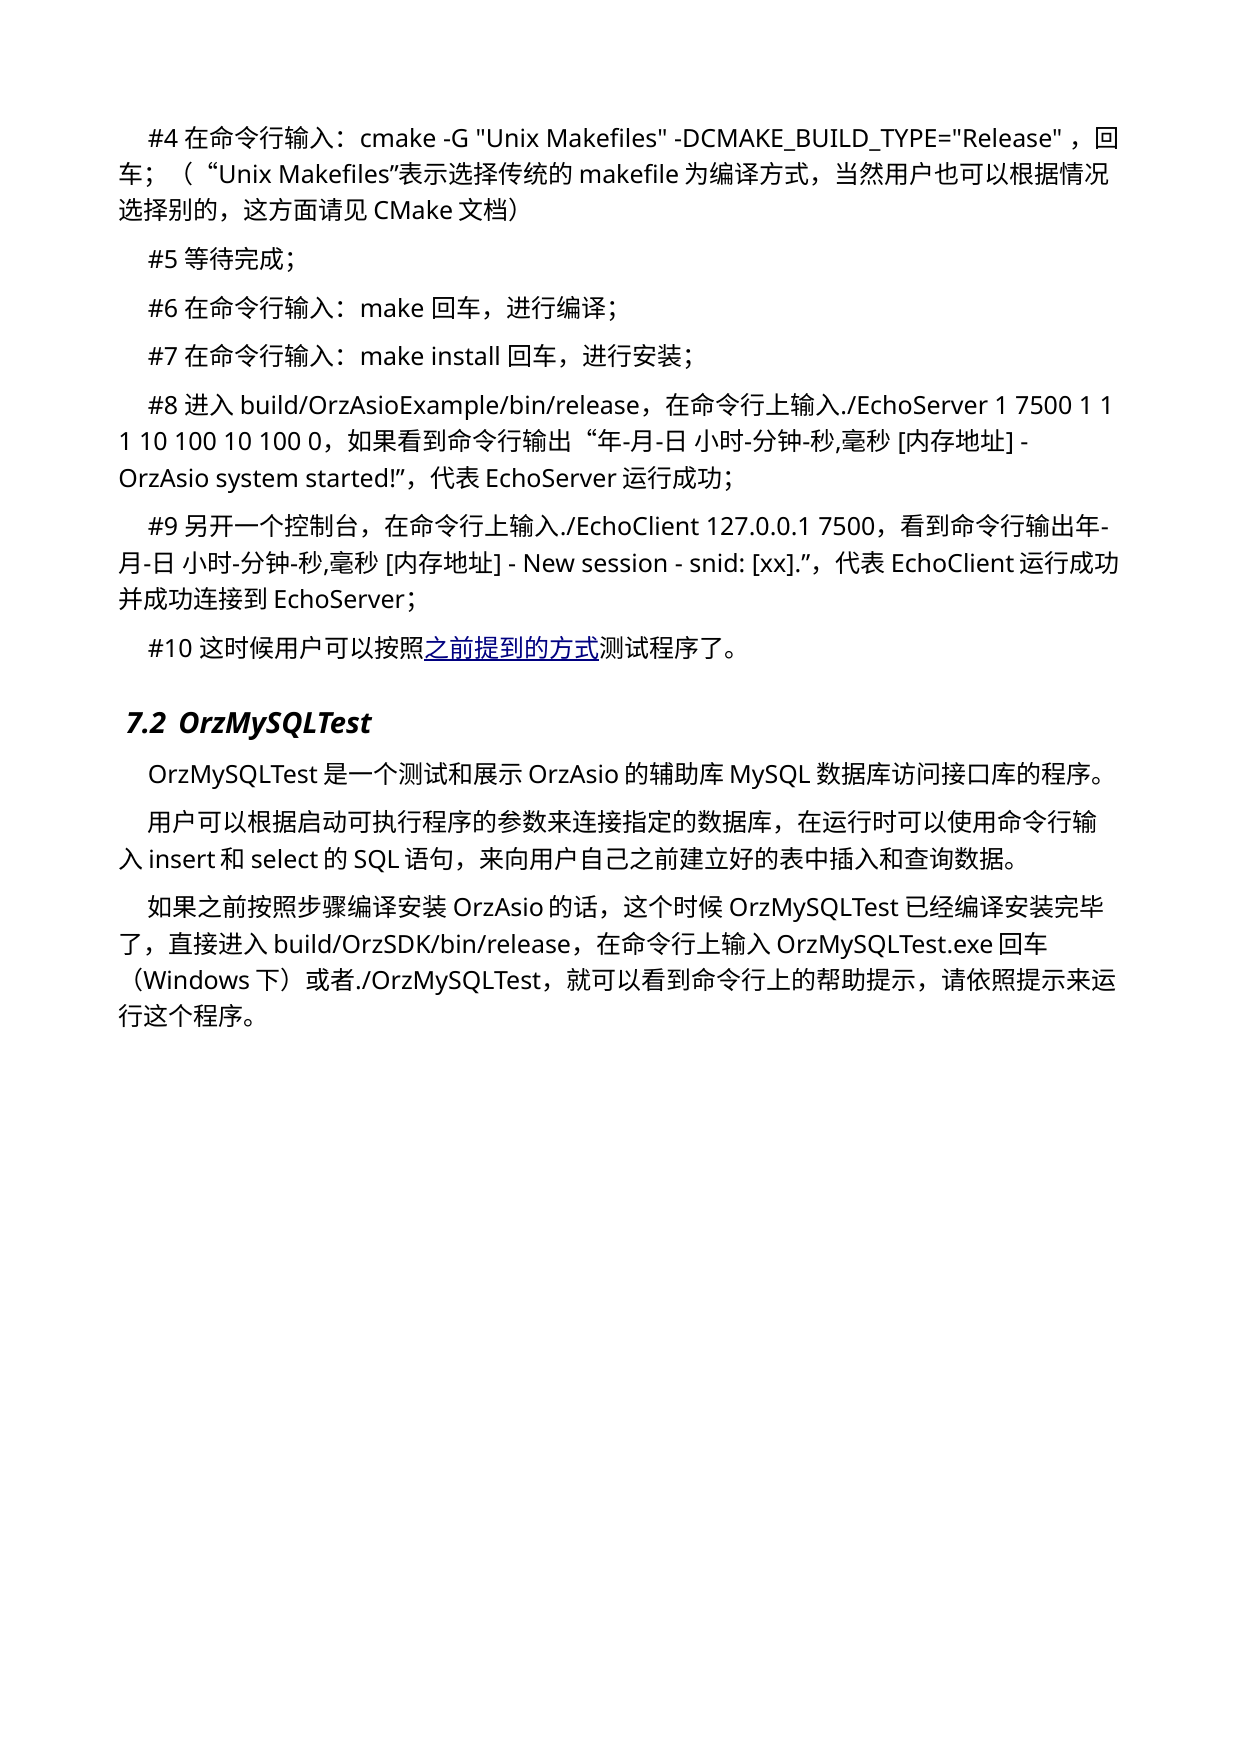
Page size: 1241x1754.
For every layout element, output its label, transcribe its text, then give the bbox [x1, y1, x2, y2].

text OrzMySQLTest是一个测试和展示OrzAsio的辅助库MySQL数据库访问接口库的程序。 [118, 754, 1122, 790]
text #9 另开一个控制台，在命令行上输入./EchoClient 127.0.0.1 7500，看到命令行输出年-月-日 小时-分钟-秒,毫秒 [内存地址] - New session - snid: [xx].”，代表EchoClient运行成功并成功连接到EchoServer； [118, 507, 1122, 616]
text #5 等待完成； [118, 239, 1122, 276]
text #4 在命令行输入：cmake -G "Unix Makefiles" -DCMAKE_BUILD_TYPE="Release" ，回车；（“Unix Makefiles”表示选择传统的makefile为编译方式，当然用户也可以根据情况选择别的，这方面请见CMake文档） [118, 118, 1122, 227]
text #7 在命令行输入：make install 回车，进行安装； [118, 337, 1122, 373]
text 如果之前按照步骤编译安装OrzAsio的话，这个时候OrzMySQLTest已经编译安装完毕了，直接进入build/OrzSDK/bin/release，在命令行上输入OrzMySQLTest.exe回车（Windows下）或者./OrzMySQLTest，就可以看到命令行上的帮助提示，请依照提示来运行这个程序。 [118, 888, 1122, 1033]
text #10 这时候用户可以按照之前提到的方式测试程序了。 [118, 628, 1122, 664]
subtitle OrzMySQLTest [118, 702, 1122, 742]
text #8 进入build/OrzAsioExample/bin/release，在命令行上输入./EchoServer 1 7500 1 1 1 10 100 10 100 0，如果看到命令行输出“年-月-日 小时-分钟-秒,毫秒 [内存地址] - OrzAsio system started!”，代表EchoServer运行成功； [118, 386, 1122, 494]
text #6 在命令行输入：make 回车，进行编译； [118, 288, 1122, 324]
text 用户可以根据启动可执行程序的参数来连接指定的数据库，在运行时可以使用命令行输入insert和select的SQL语句，来向用户自己之前建立好的表中插入和查询数据。 [118, 803, 1122, 875]
